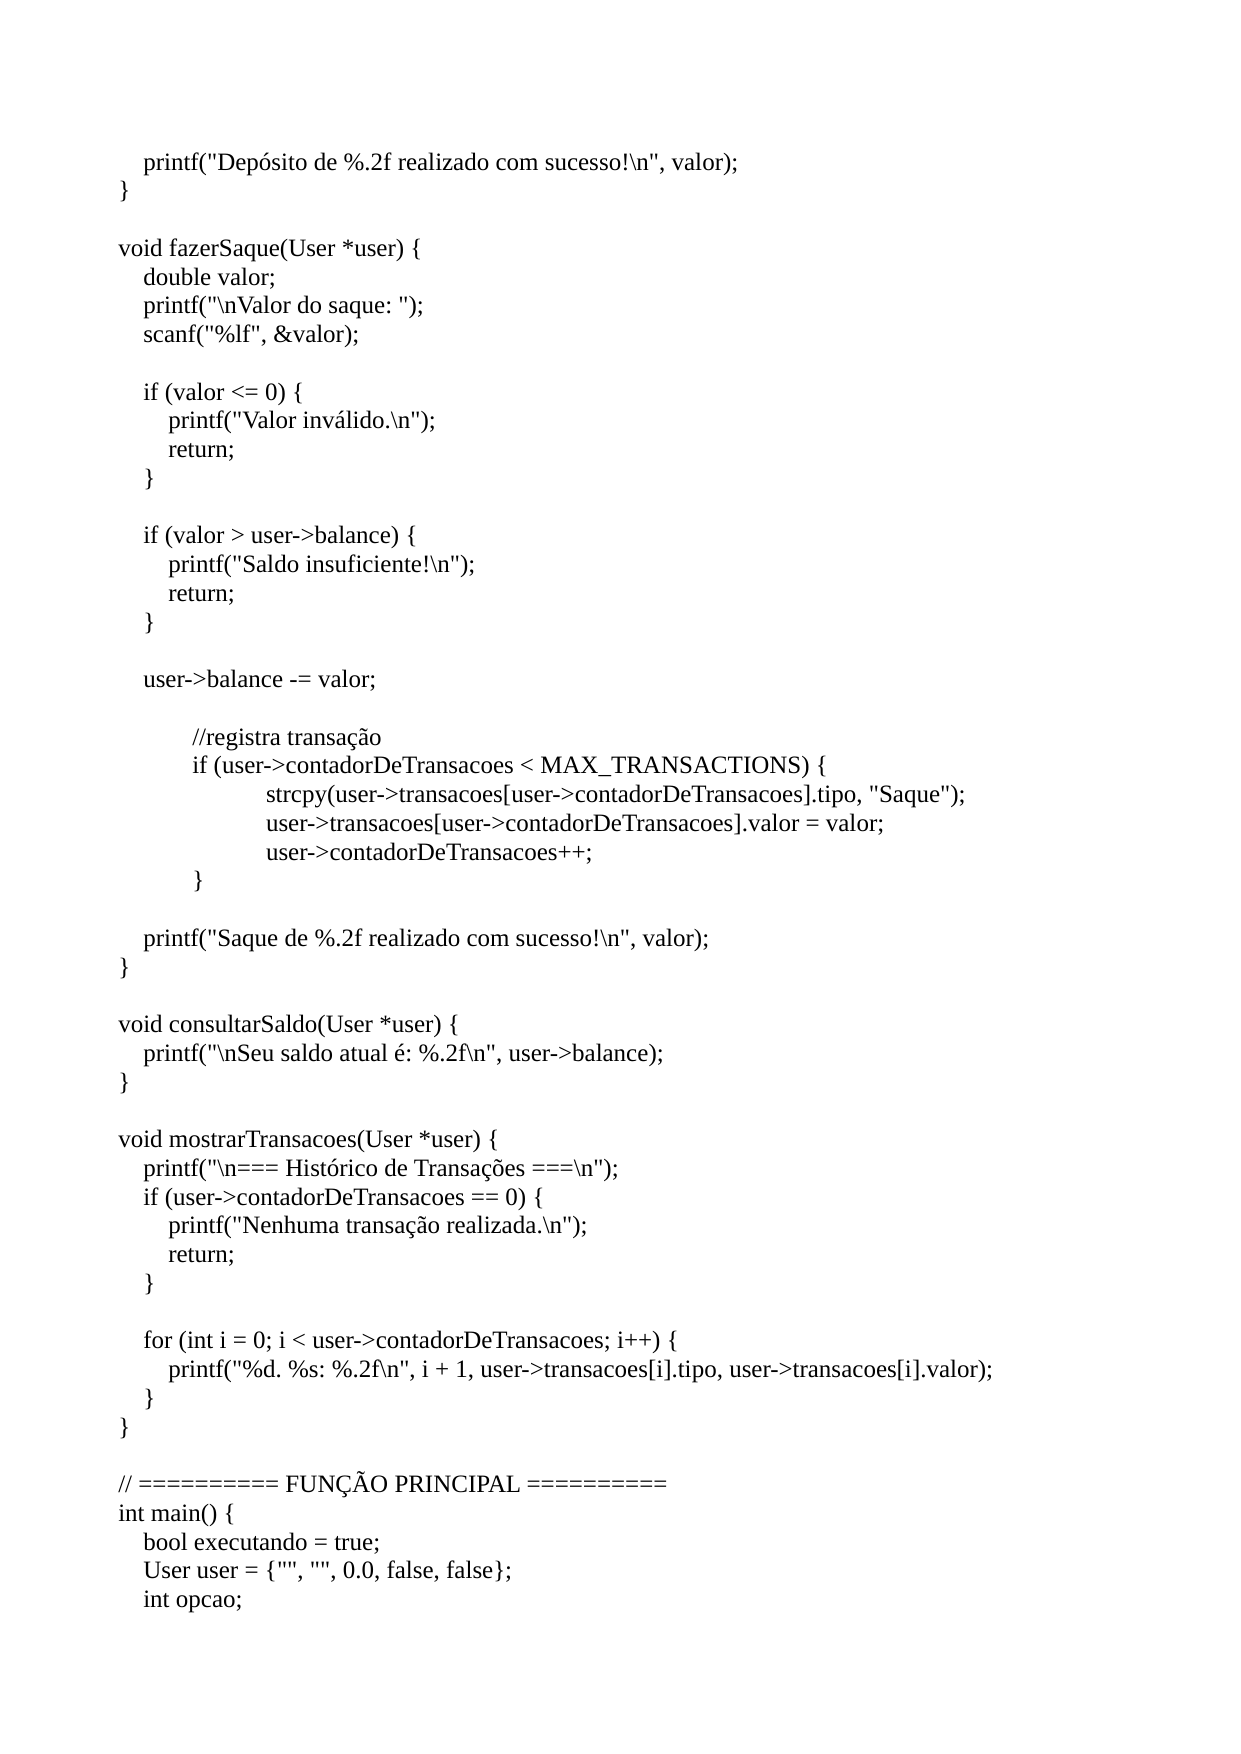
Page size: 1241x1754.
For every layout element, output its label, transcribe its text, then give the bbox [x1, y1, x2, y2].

text void mostrarTransacoes(User *user) { [118, 1124, 1122, 1153]
text return; [118, 434, 1122, 463]
text } [118, 1067, 1122, 1096]
text if (valor <= 0) { [118, 377, 1122, 406]
text return; [118, 1239, 1122, 1268]
text void fazerSaque(User *user) { [118, 233, 1122, 262]
text printf("\nSeu saldo atual é: %.2f\n", user->balance); [118, 1038, 1122, 1067]
text double valor; [118, 262, 1122, 291]
text for (int i = 0; i < user->contadorDeTransacoes; i++) { [118, 1326, 1122, 1354]
text //registra transação [118, 722, 1122, 751]
text bool executando = true; [118, 1527, 1122, 1556]
text } [118, 176, 1122, 204]
text printf("Valor inválido.\n"); [118, 406, 1122, 434]
text user->balance -= valor; [118, 664, 1122, 693]
text strcpy(user->transacoes[user->contadorDeTransacoes].tipo, "Saque"); [118, 779, 1122, 808]
text printf("%d. %s: %.2f\n", i + 1, user->transacoes[i].tipo, user->transacoes[i].valor); [118, 1354, 1122, 1383]
text return; [118, 578, 1122, 607]
text } [118, 866, 1122, 894]
text if (valor > user->balance) { [118, 521, 1122, 549]
text printf("\nValor do saque: "); [118, 291, 1122, 319]
text int main() { [118, 1498, 1122, 1527]
text } [118, 607, 1122, 636]
text printf("\n=== Histórico de Transações ===\n"); [118, 1153, 1122, 1182]
text int opcao; [118, 1584, 1122, 1613]
text printf("Saque de %.2f realizado com sucesso!\n", valor); [118, 923, 1122, 952]
text } [118, 1268, 1122, 1297]
text User user = {"", "", 0.0, false, false}; [118, 1556, 1122, 1584]
text printf("Saldo insuficiente!\n"); [118, 549, 1122, 578]
text if (user->contadorDeTransacoes == 0) { [118, 1182, 1122, 1211]
text printf("Nenhuma transação realizada.\n"); [118, 1211, 1122, 1239]
text scanf("%lf", &valor); [118, 319, 1122, 348]
text if (user->contadorDeTransacoes < MAX_TRANSACTIONS) { [118, 751, 1122, 779]
text printf("Depósito de %.2f realizado com sucesso!\n", valor); [118, 147, 1122, 176]
text void consultarSaldo(User *user) { [118, 1009, 1122, 1038]
text } [118, 952, 1122, 981]
text } [118, 1383, 1122, 1412]
text } [118, 1412, 1122, 1441]
text user->transacoes[user->contadorDeTransacoes].valor = valor; [118, 808, 1122, 837]
text user->contadorDeTransacoes++; [118, 837, 1122, 866]
text // ========== FUNÇÃO PRINCIPAL ========== [118, 1469, 1122, 1498]
text } [118, 463, 1122, 492]
